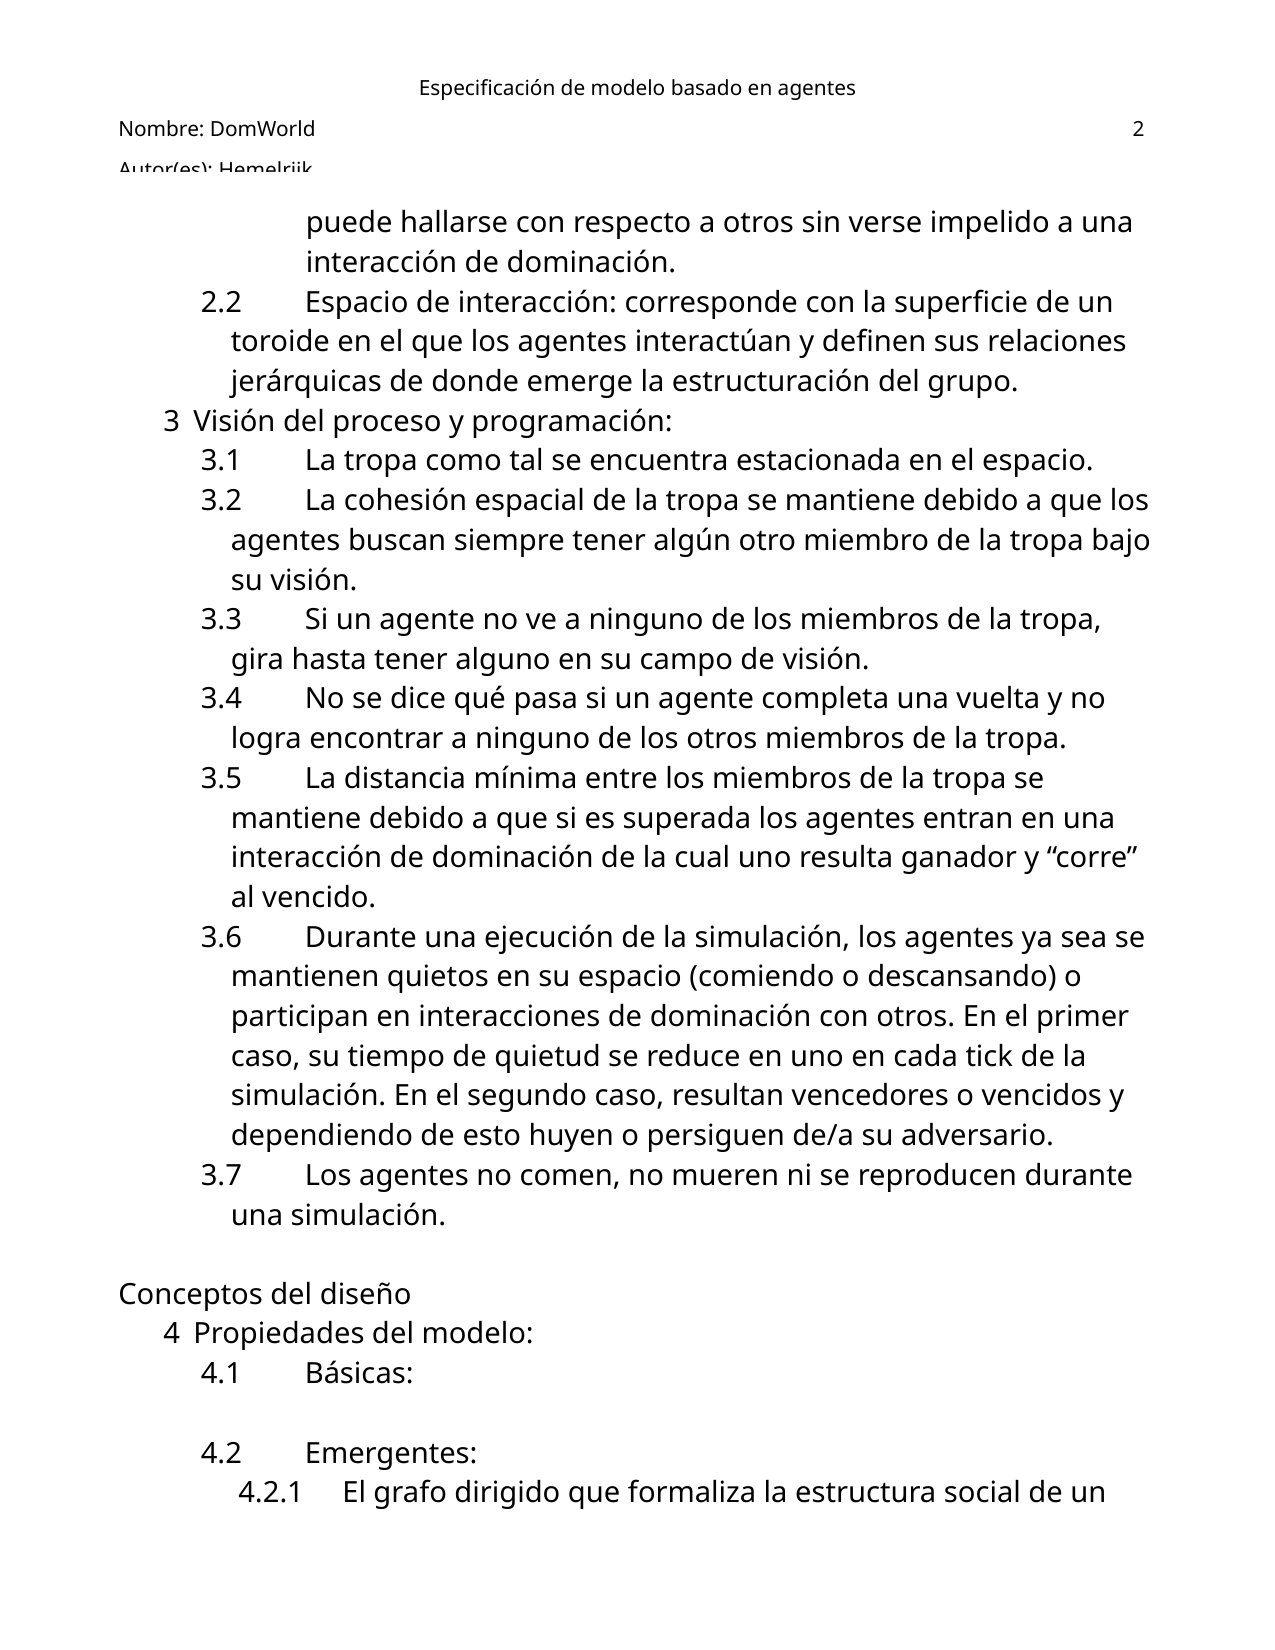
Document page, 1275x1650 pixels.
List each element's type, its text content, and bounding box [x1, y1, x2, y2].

list Propiedades del modelo: [156, 1313, 1157, 1352]
list Si un agente no ve a ninguno de los miembros de la tropa, gira hasta tener alguno en su campo de visión. [193, 598, 1157, 678]
list Visión del proceso y programación: [156, 400, 1157, 440]
list Los agentes no comen, no mueren ni se reproducen durante una simulación. [193, 1154, 1157, 1233]
list La cohesión espacial de la tropa se mantiene debido a que los agentes buscan siempre tener algún otro miembro de la tropa bajo su visión. [193, 479, 1157, 598]
list Durante una ejecución de la simulación, los agentes ya sea se mantienen quietos en su espacio (comiendo o descansando) o participan en interacciones de dominación con otros. En el primer caso, su tiempo de quietud se reduce en uno en cada tick de la simulación. En el segundo caso, resultan vencedores o vencidos y dependiendo de esto huyen o persiguen de/a su adversario. [193, 916, 1157, 1154]
list puede hallarse con respecto a otros sin verse impelido a una interacción de dominación. [268, 202, 1157, 281]
text Conceptos del diseño [118, 1273, 1157, 1313]
list Espacio de interacción: corresponde con la superficie de un toroide en el que los agentes interactúan y definen sus relaciones jerárquicas de donde emerge la estructuración del grupo. [193, 281, 1157, 400]
list El grafo dirigido que formaliza la estructura social de un [231, 1472, 1157, 1511]
list Básicas: [193, 1352, 1157, 1392]
list No se dice qué pasa si un agente completa una vuelta y no logra encontrar a ninguno de los otros miembros de la tropa. [193, 678, 1157, 757]
list La tropa como tal se encuentra estacionada en el espacio. [193, 440, 1157, 479]
list La distancia mínima entre los miembros de la tropa se mantiene debido a que si es superada los agentes entran en una interacción de dominación de la cual uno resulta ganador y “corre” al vencido. [193, 757, 1157, 916]
list Emergentes: [193, 1432, 1157, 1472]
